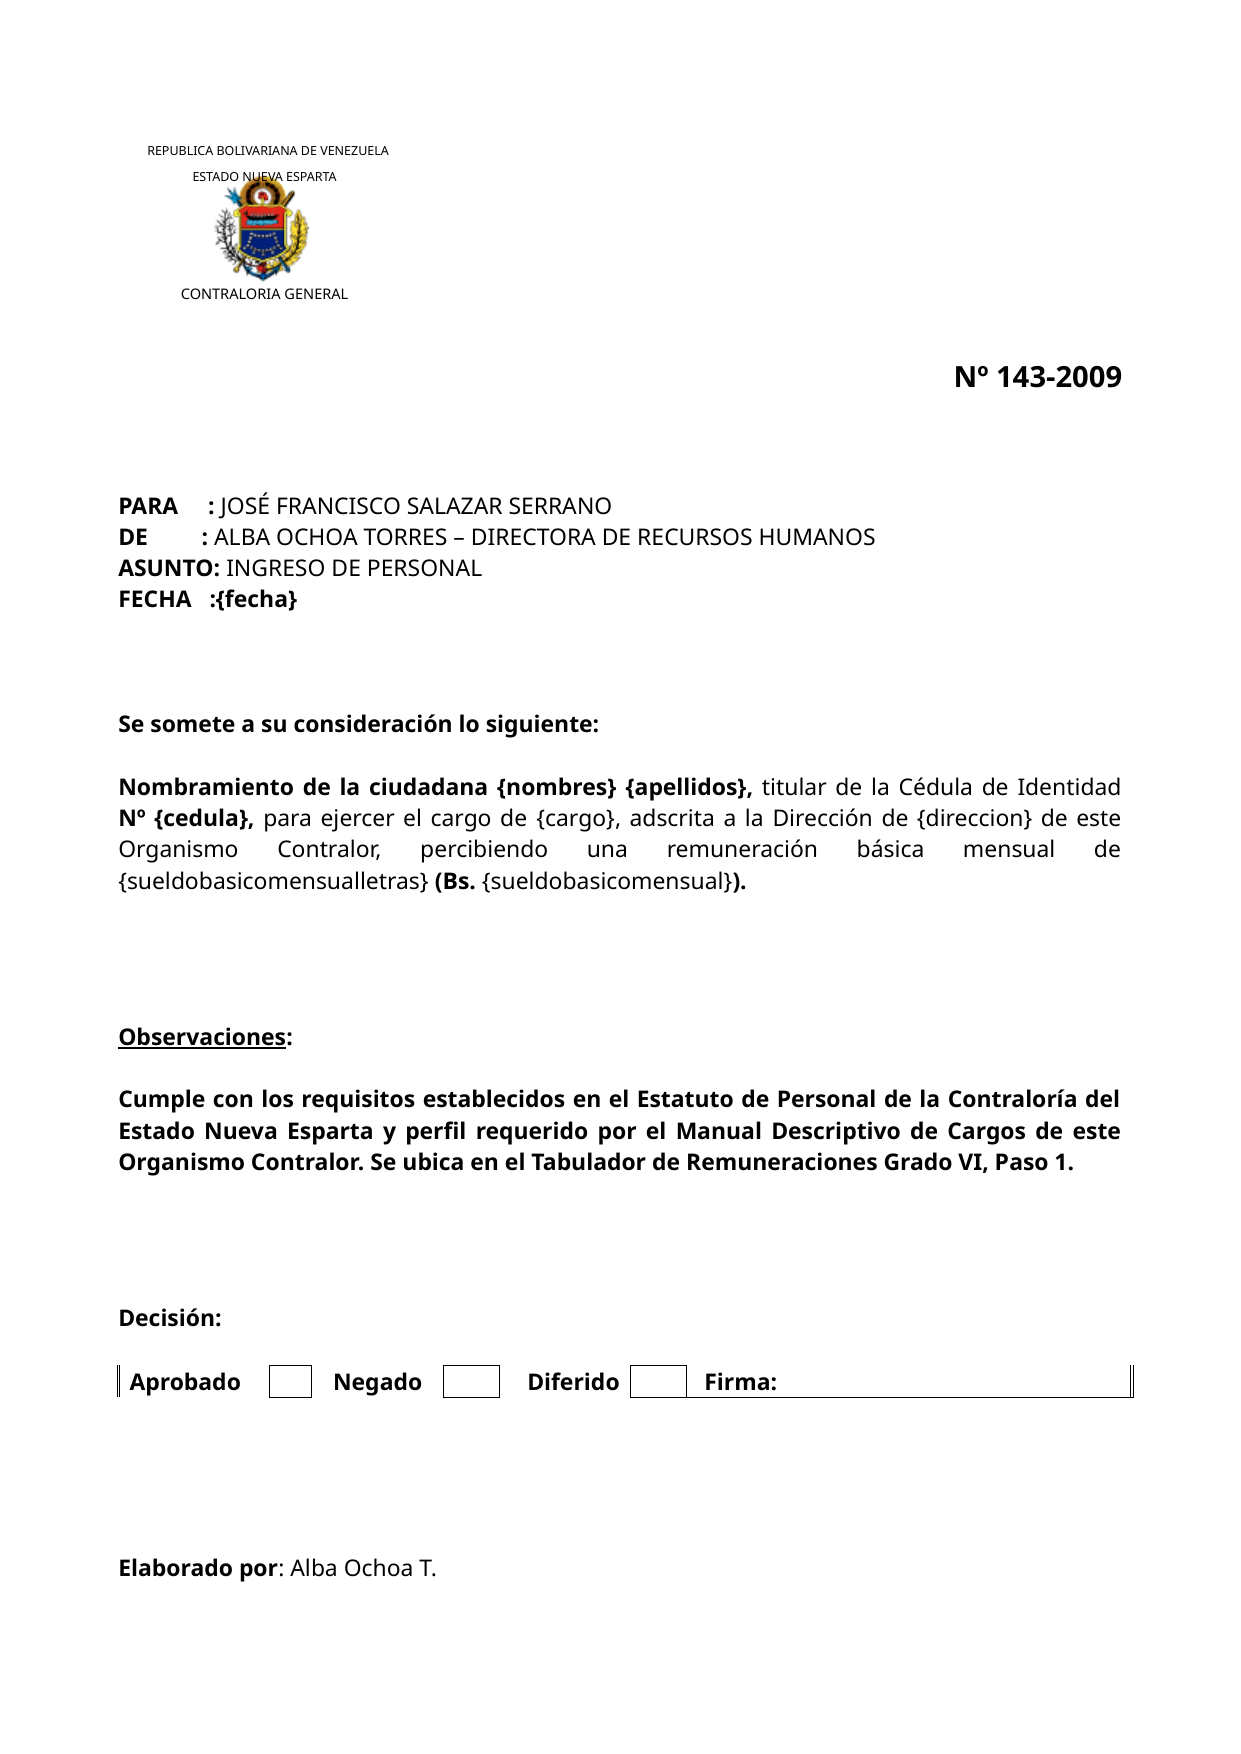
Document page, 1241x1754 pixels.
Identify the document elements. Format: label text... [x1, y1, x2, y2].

picture [213, 175, 318, 289]
table_header Diferido [500, 1365, 630, 1397]
text DE : ALBA OCHOA TORRES – DIRECTORA DE RECURSOS HUMANOS [118, 521, 1122, 552]
text Elaborado por: Alba Ochoa T. [118, 1552, 1122, 1583]
text Cumple con los requisitos establecidos en el Estatuto de Personal de la Contraloría del Estado Nueva Esparta y perfil requerido por el Manual Descriptivo de Cargos de este Organismo Contralor. Se ubica en el Tabulador de Remuneraciones Grado VI, Paso 1. [118, 1083, 1122, 1177]
table_header [444, 1366, 499, 1397]
text FECHA :{fecha} [118, 583, 1122, 615]
table_header Negado [312, 1365, 443, 1397]
text Observaciones: [118, 1021, 1122, 1052]
text Se somete a su consideración lo siguiente: [118, 708, 1122, 740]
table_header Aprobado [120, 1365, 269, 1397]
table_header Firma: [687, 1365, 1130, 1397]
table_header [270, 1366, 311, 1397]
text PARA : JOSÉ FRANCISCO SALAZAR SERRANO [118, 490, 1122, 521]
text Nº 143-2009 [118, 356, 1122, 396]
text Decisión: [118, 1302, 1122, 1333]
text Nombramiento de la ciudadana {nombres} {apellidos}, titular de la Cédula de Identidad Nº {cedula}, para ejercer el cargo de {cargo}, adscrita a la Dirección de {direccion} de este Organismo Contralor, percibiendo una remuneración básica mensual de {sueldobasicomensualletras} (Bs. {sueldobasicomensual}). [118, 771, 1122, 896]
table_header [631, 1366, 686, 1397]
text ASUNTO: INGRESO DE PERSONAL [118, 552, 1122, 583]
